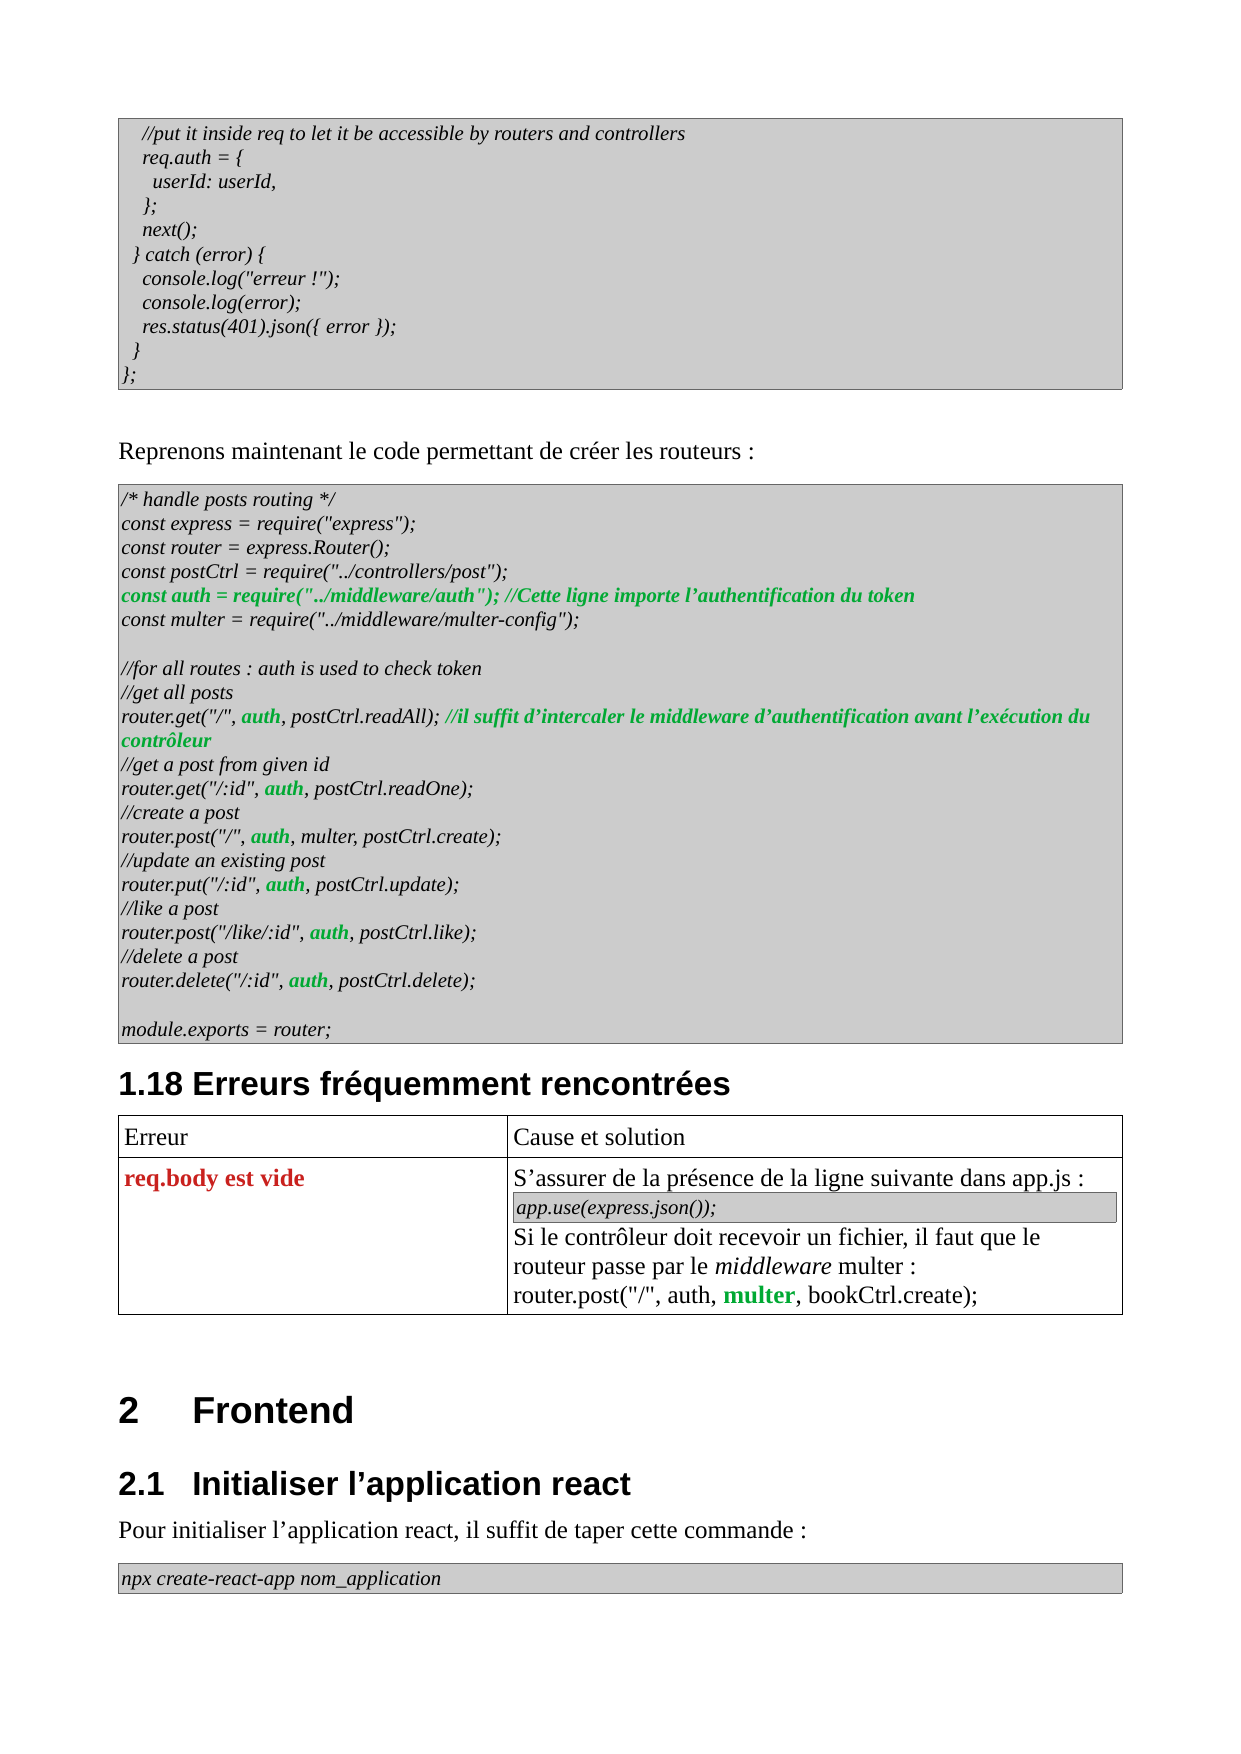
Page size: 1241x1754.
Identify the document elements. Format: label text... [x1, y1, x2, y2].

table_header Cause et solution [508, 1116, 1122, 1157]
table_header Erreur [119, 1116, 507, 1157]
text router.get("/", auth, postCtrl.readAll); //il suffit d’intercaler le middleware d’authentification avant l’exécution du contrôleur [119, 701, 1122, 749]
text const auth = require("../middleware/auth"); //Cette ligne importe l’authentification du token [119, 580, 1122, 604]
text userId: userId, [119, 166, 1122, 190]
text //get all posts [119, 677, 1122, 701]
text router.post("/", auth, multer, postCtrl.create); [119, 821, 1122, 845]
text //create a post [119, 797, 1122, 821]
text //update an existing post [119, 845, 1122, 869]
text }; [119, 359, 1122, 389]
text console.log(error); [119, 287, 1122, 311]
text npx create-react-app nom_application [119, 1564, 1122, 1593]
text router.delete("/:id", auth, postCtrl.delete); [119, 965, 1122, 989]
table_cell S’assurer de la présence de la ligne suivante dans app.js : app.use(express.json()); Si le contrôleur doit recevoir un fichier, il faut que le routeur passe par le middleware multer : router.post("/", auth, multer, bookCtrl.create); [508, 1158, 1122, 1314]
subtitle Erreurs fréquemment rencontrées [118, 1064, 1122, 1103]
text req.auth = { [119, 142, 1122, 166]
text Pour initialiser l’application react, il suffit de taper cette commande : [118, 1515, 1122, 1544]
text } [119, 335, 1122, 359]
text }; [119, 190, 1122, 214]
text router.post("/like/:id", auth, postCtrl.like); [119, 917, 1122, 941]
text Reprenons maintenant le code permettant de créer les routeurs : [118, 436, 1122, 465]
text res.status(401).json({ error }); [119, 311, 1122, 335]
text } catch (error) { [119, 238, 1122, 262]
text router.get("/:id", auth, postCtrl.readOne); [119, 773, 1122, 797]
text //delete a post [119, 941, 1122, 965]
text console.log("erreur !"); [119, 262, 1122, 287]
subtitle Frontend [118, 1388, 1122, 1431]
subtitle Initialiser l’application react [118, 1464, 1122, 1503]
text const router = express.Router(); [119, 532, 1122, 556]
text /* handle posts routing */ [119, 485, 1122, 508]
text const express = require("express"); [119, 508, 1122, 532]
text //get a post from given id [119, 749, 1122, 773]
text const postCtrl = require("../controllers/post"); [119, 556, 1122, 580]
text //for all routes : auth is used to check token [119, 652, 1122, 677]
text //like a post [119, 893, 1122, 917]
text //put it inside req to let it be accessible by routers and controllers [119, 119, 1122, 142]
table_cell req.body est vide [119, 1158, 507, 1314]
text const multer = require("../middleware/multer-config"); [119, 604, 1122, 628]
text next(); [119, 214, 1122, 238]
text router.put("/:id", auth, postCtrl.update); [119, 869, 1122, 893]
text module.exports = router; [119, 1013, 1122, 1043]
